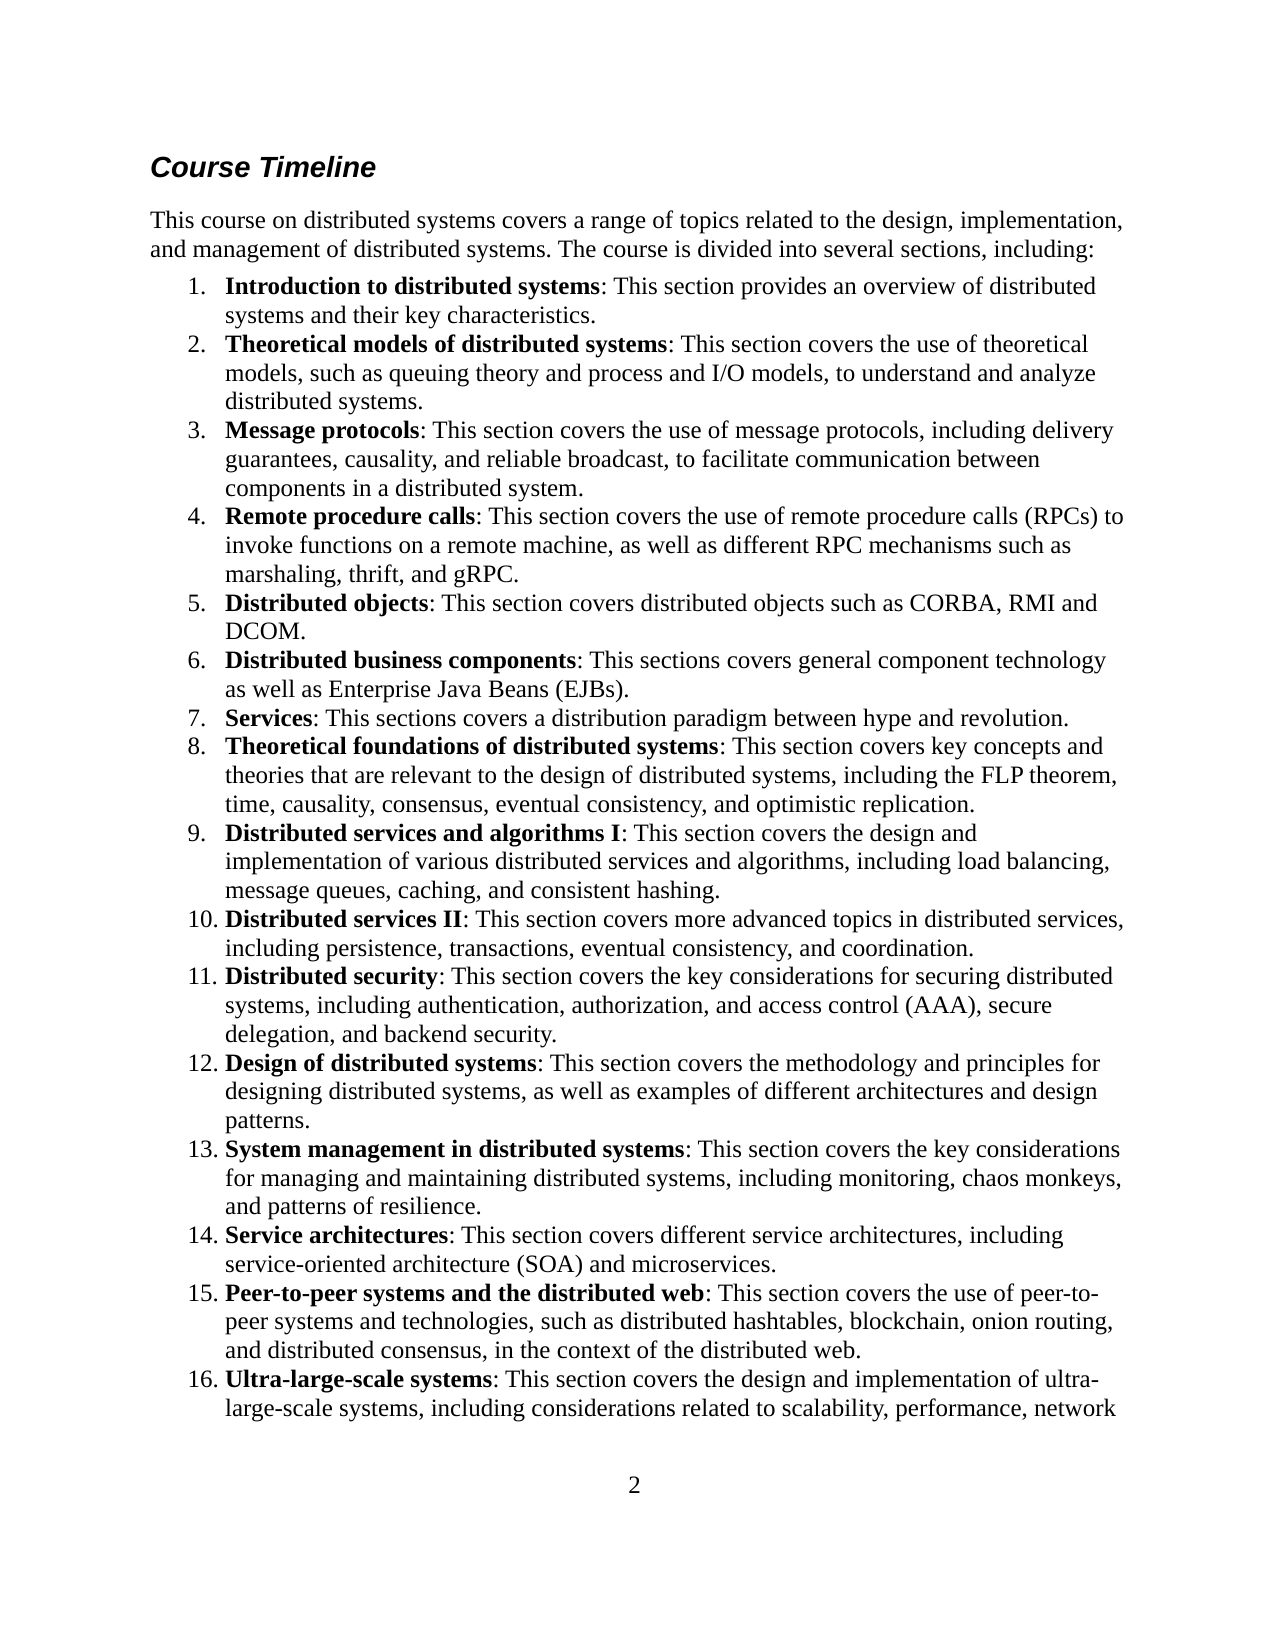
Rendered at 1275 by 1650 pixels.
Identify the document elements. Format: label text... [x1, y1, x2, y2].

list Distributed security: This section covers the key considerations for securing distributed systems, including authentication, authorization, and access control (AAA), secure delegation, and backend security. [187, 961, 1125, 1048]
list Distributed objects: This section covers distributed objects such as CORBA, RMI and DCOM. [187, 588, 1125, 645]
list Remote procedure calls: This section covers the use of remote procedure calls (RPCs) to invoke functions on a remote machine, as well as different RPC mechanisms such as marshaling, thrift, and gRPC. [187, 501, 1125, 588]
list Message protocols: This section covers the use of message protocols, including delivery guarantees, causality, and reliable broadcast, to facilitate communication between components in a distributed system. [187, 415, 1125, 501]
list Theoretical foundations of distributed systems: This section covers key concepts and theories that are relevant to the design of distributed systems, including the FLP theorem, time, causality, consensus, eventual consistency, and optimistic replication. [187, 731, 1125, 818]
list Distributed services II: This section covers more advanced topics in distributed services, including persistence, transactions, eventual consistency, and coordination. [187, 904, 1125, 961]
list Introduction to distributed systems: This section provides an overview of distributed systems and their key characteristics. [187, 271, 1125, 329]
list System management in distributed systems: This section covers the key considerations for managing and maintaining distributed systems, including monitoring, chaos monkeys, and patterns of resilience. [187, 1134, 1125, 1220]
list Peer-to-peer systems and the distributed web: This section covers the use of peer-to-peer systems and technologies, such as distributed hashtables, blockchain, onion routing, and distributed consensus, in the context of the distributed web. [187, 1278, 1125, 1364]
list Service architectures: This section covers different service architectures, including service-oriented architecture (SOA) and microservices. [187, 1220, 1125, 1278]
list Distributed services and algorithms I: This section covers the design and implementation of various distributed services and algorithms, including load balancing, message queues, caching, and consistent hashing. [187, 818, 1125, 904]
subtitle Course Timeline [150, 150, 1125, 183]
list Design of distributed systems: This section covers the methodology and principles for designing distributed systems, as well as examples of different architectures and design patterns. [187, 1048, 1125, 1134]
list Distributed business components: This sections covers general component technology as well as Enterprise Java Beans (EJBs). [187, 645, 1125, 703]
text This course on distributed systems covers a range of topics related to the design, implementation, and management of distributed systems. The course is divided into several sections, including: [150, 205, 1125, 262]
list Services: This sections covers a distribution paradigm between hype and revolution. [187, 703, 1125, 731]
list Theoretical models of distributed systems: This section covers the use of theoretical models, such as queuing theory and process and I/O models, to understand and analyze distributed systems. [187, 329, 1125, 415]
list Ultra-large-scale systems: This section covers the design and implementation of ultra-large-scale systems, including considerations related to scalability, performance, network [187, 1364, 1125, 1421]
